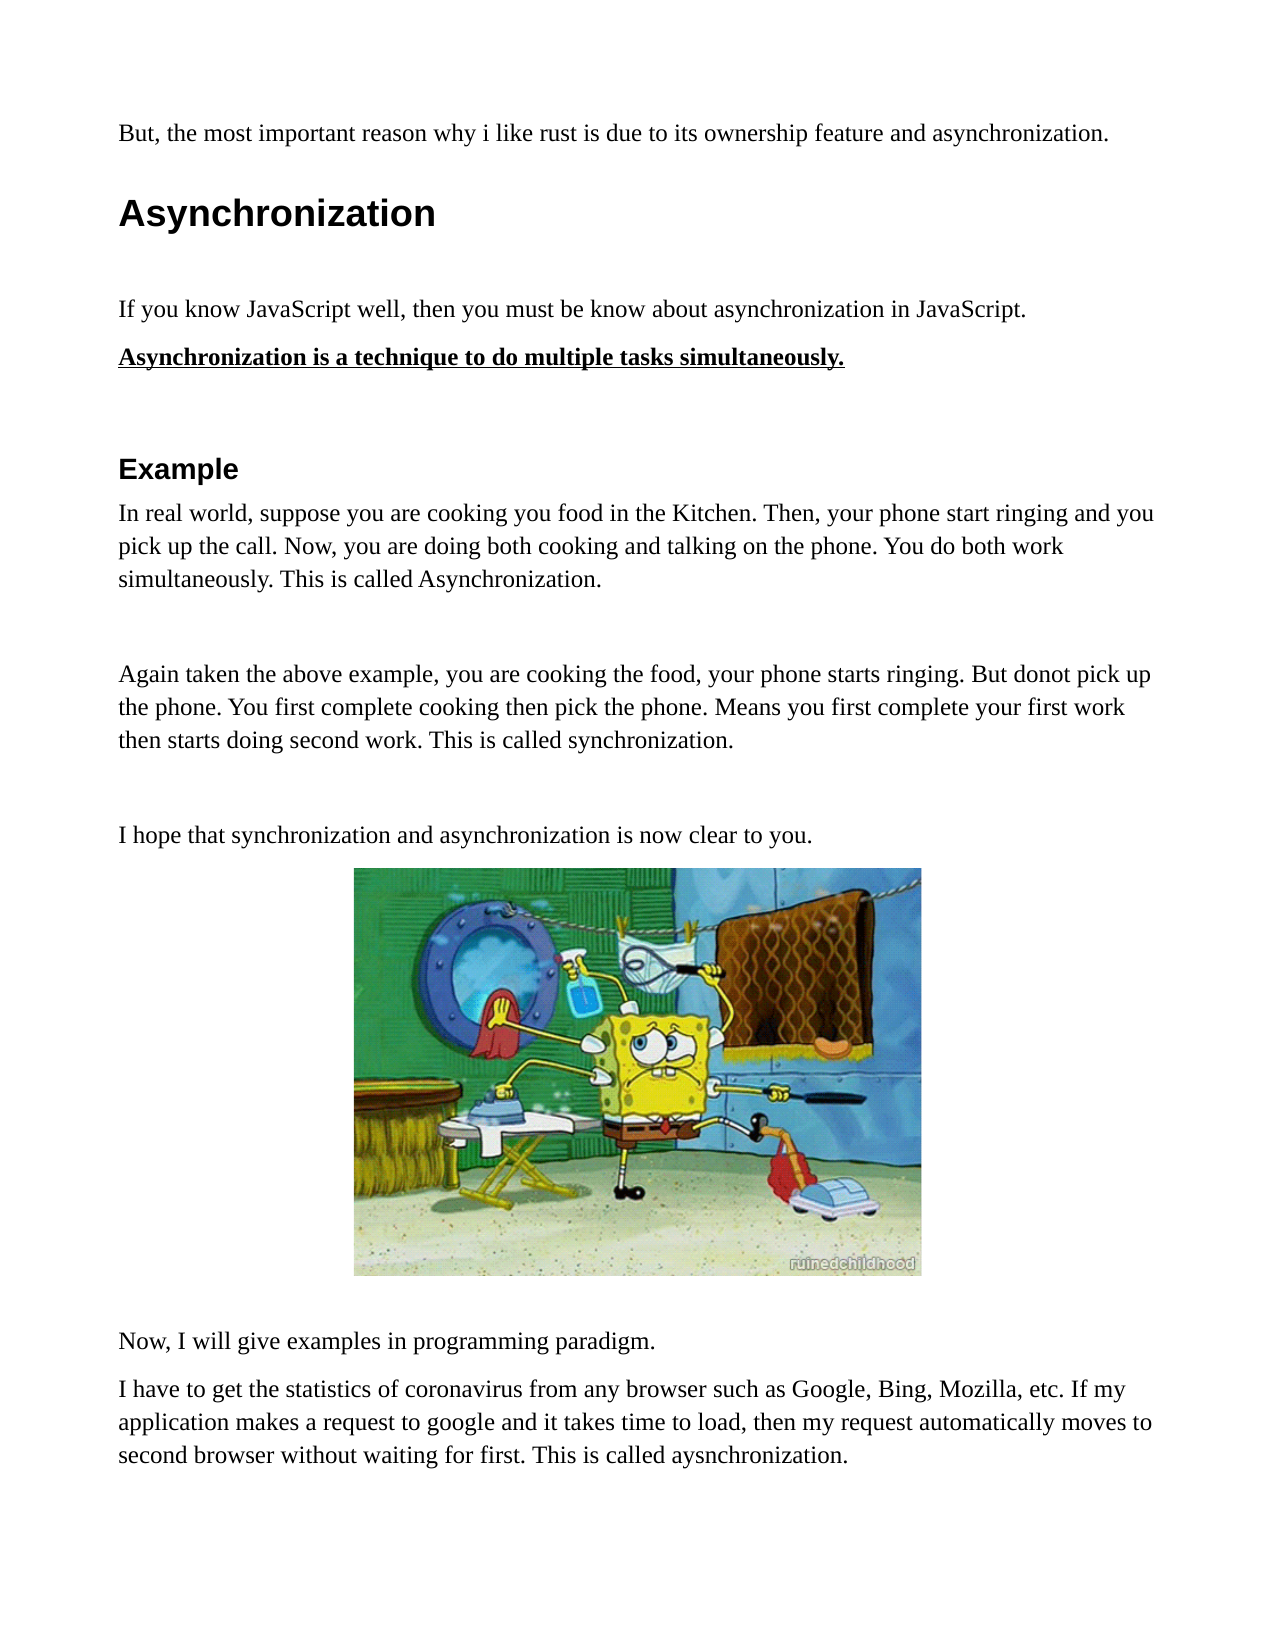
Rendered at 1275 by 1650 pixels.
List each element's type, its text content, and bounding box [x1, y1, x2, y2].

text I have to get the statistics of coronavirus from any browser such as Google, Bing, Mozilla, etc. If my application makes a request to google and it takes time to load, then my request automatically moves to second browser without waiting for first. This is called aysnchronization. [118, 1374, 1157, 1469]
picture [353, 868, 922, 1276]
subtitle Asynchronization [118, 191, 1157, 234]
text In real world, suppose you are cooking you food in the Kitchen. Then, your phone start ringing and you pick up the call. Now, you are doing both cooking and talking on the phone. You do both work simultaneously. This is called Asynchronization. [118, 498, 1157, 593]
subtitle Example [118, 452, 1157, 486]
text Asynchronization is a technique to do multiple tasks simultaneously. [118, 342, 1157, 371]
text Again taken the above example, you are cooking the food, your phone starts ringing. But donot pick up the phone. You first complete cooking then pick the phone. Means you first complete your first work then starts doing second work. This is called synchronization. [118, 659, 1157, 754]
text I hope that synchronization and asynchronization is now clear to you. [118, 821, 1157, 849]
text If you know JavaScript well, then you must be know about asynchronization in JavaScript. [118, 294, 1157, 323]
text But, the most important reason why i like rust is due to its ownership feature and asynchronization. [118, 118, 1157, 147]
text Now, I will give examples in programming paradigm. [118, 1326, 1157, 1355]
